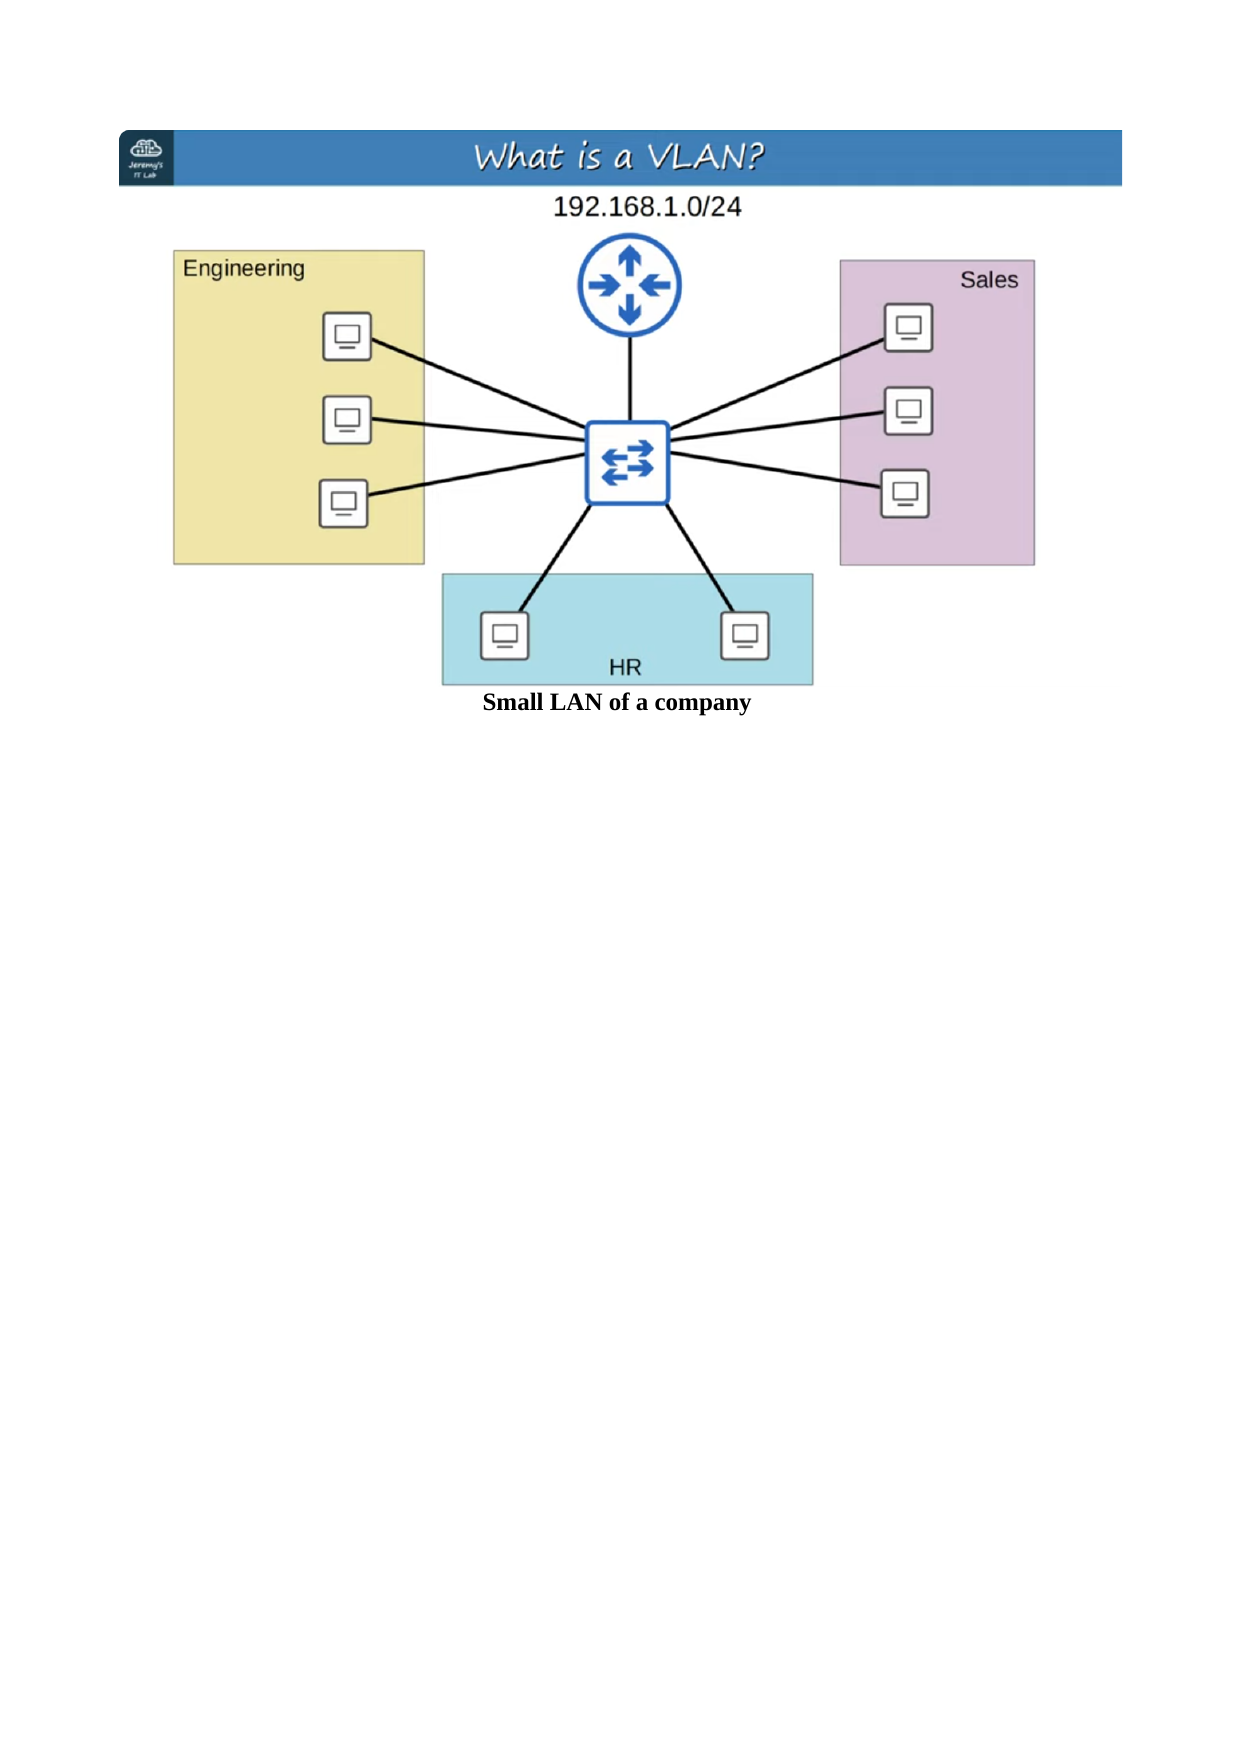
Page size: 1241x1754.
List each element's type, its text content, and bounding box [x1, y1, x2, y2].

picture [118, 118, 1123, 687]
text Small LAN of a company [118, 687, 1122, 716]
